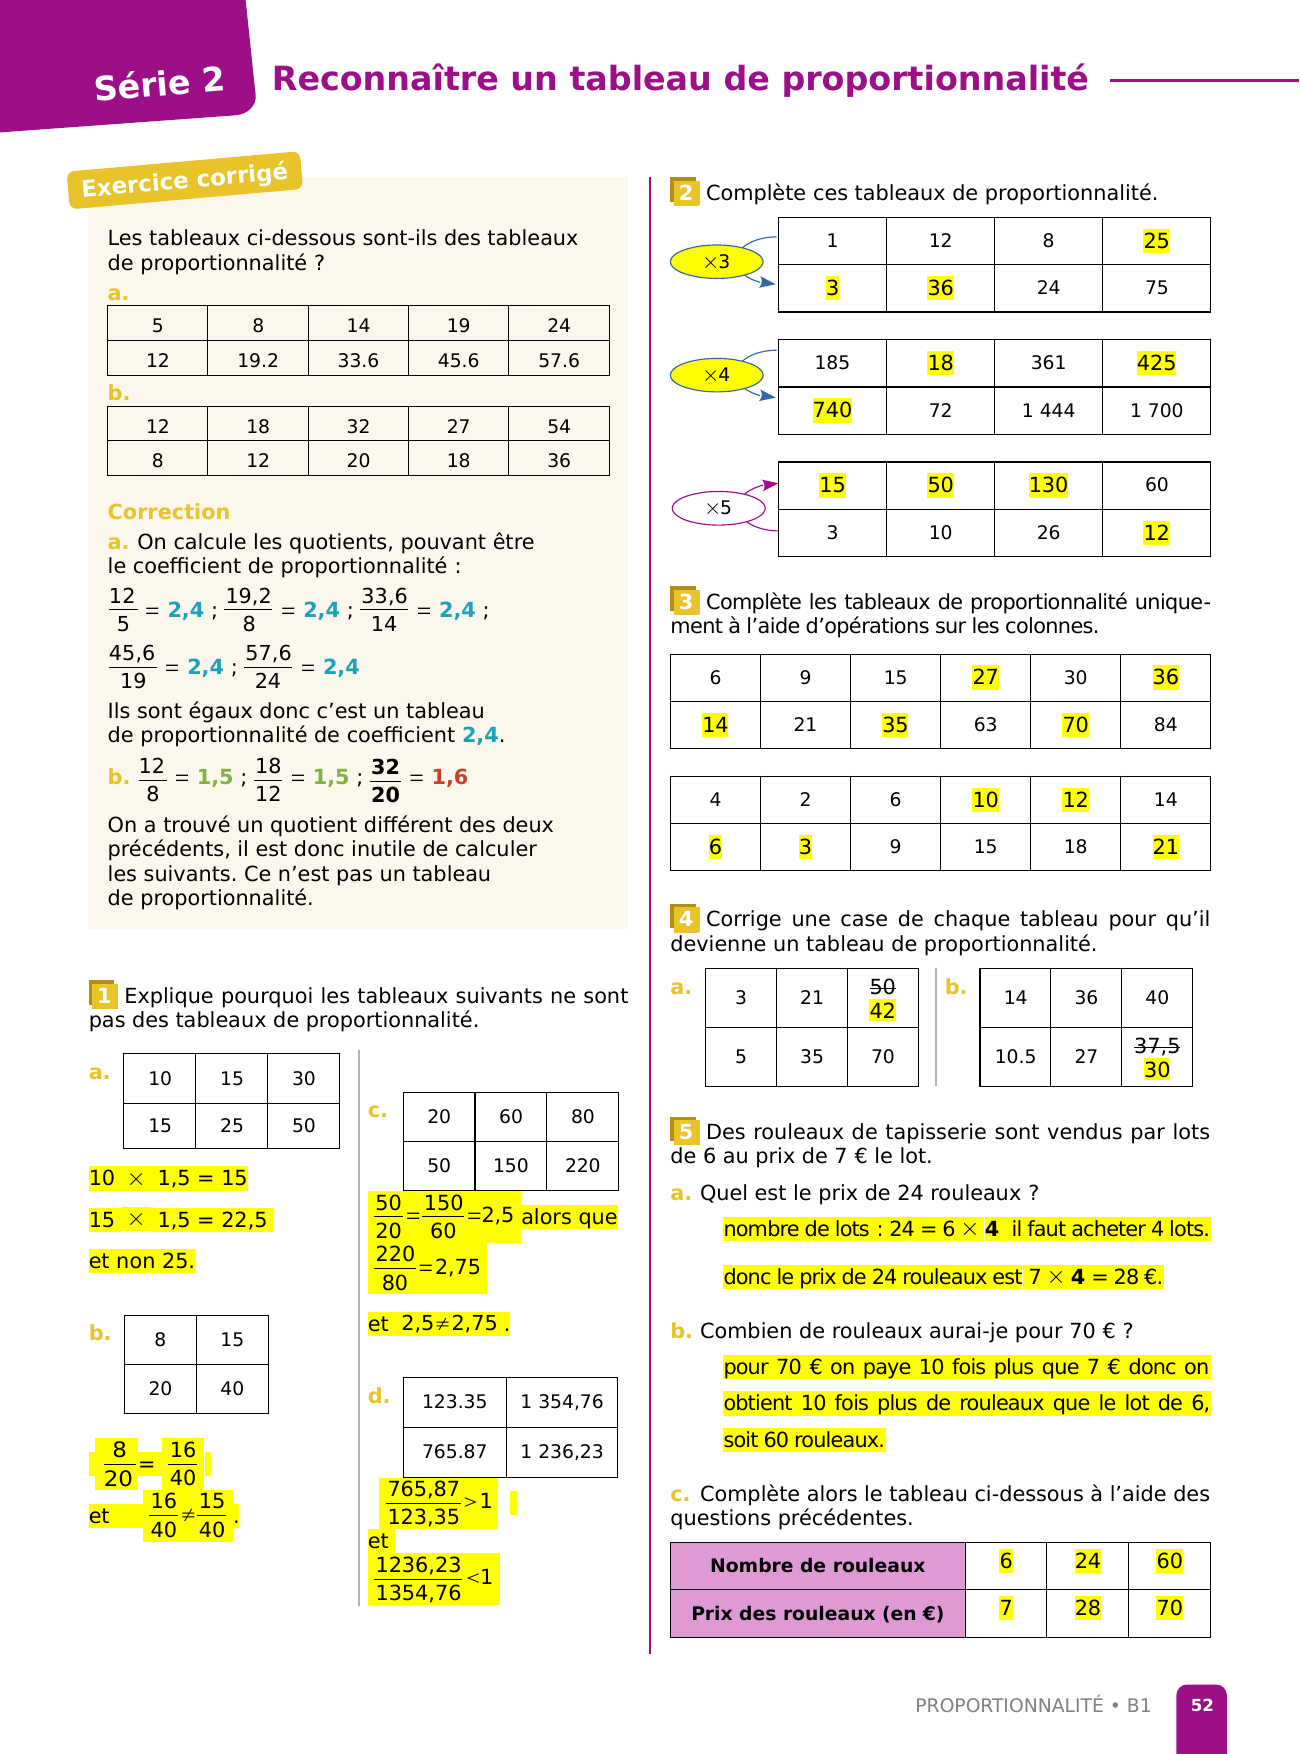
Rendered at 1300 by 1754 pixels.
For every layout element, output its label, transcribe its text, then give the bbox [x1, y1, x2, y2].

table_cell 3 [761, 824, 850, 870]
subtitle Explique pourquoi les tableaux suivants ne sont pas des tableaux de proportionnalité. [88, 980, 629, 1033]
table_header 25 [1103, 218, 1210, 264]
table_cell 35 [777, 1028, 847, 1086]
table_header 60 [1103, 463, 1210, 508]
table_header 32 [309, 407, 408, 440]
table_cell 36 [887, 265, 994, 311]
table_cell 10 [887, 510, 994, 556]
table_header [919, 968, 935, 1027]
table_header [89, 1053, 123, 1103]
table_header 36 [1051, 969, 1121, 1027]
text . [233, 1490, 350, 1542]
table_cell 57,6 [509, 341, 609, 374]
table_header a. [670, 968, 705, 1027]
table_header 361 [995, 340, 1102, 386]
table_header 24 [1047, 1543, 1128, 1589]
text et [88, 1490, 143, 1542]
table_header [368, 1377, 403, 1427]
table_header 14 [1121, 777, 1210, 823]
table_cell 15 [941, 824, 1030, 870]
table_cell 5 [706, 1028, 776, 1086]
list Complète alors le tableau ci-dessous à l’aide des questions précédentes. [670, 1482, 1211, 1530]
table_cell 6 [671, 824, 760, 870]
table_header 8 [995, 218, 1102, 264]
table_cell 15 [124, 1104, 195, 1148]
table_header 60 [1129, 1543, 1210, 1589]
table_header 6 [671, 655, 760, 701]
list Combien de rouleaux aurai-je pour 70 € ? [670, 1319, 1211, 1343]
table_header [670, 461, 778, 556]
table_header Nombre de rouleaux [671, 1543, 965, 1589]
text Les tableaux ci-dessous sont-ils des tableaux de proportionnalité ? [107, 226, 609, 275]
table_header [368, 1092, 403, 1141]
table_cell 3 [779, 510, 886, 556]
table_header 40 [1122, 969, 1192, 1027]
table_cell 84 [1121, 702, 1210, 748]
text 10 1,5 = 15 [88, 1149, 350, 1191]
table_header 130 [995, 463, 1102, 508]
table_header 8 [125, 1316, 196, 1364]
table_cell 1 700 [1103, 388, 1210, 434]
table_header 24 [509, 306, 609, 340]
table_header 18 [208, 407, 308, 440]
table_cell 63 [941, 702, 1030, 748]
table_cell 75 [1103, 265, 1210, 311]
list Nombre de lots : 24 = 6 [688, 1217, 955, 1241]
table_header [747, 485, 778, 530]
text alors que [487, 1191, 629, 1294]
text 15 1,5 = 22,5 et non 25. [88, 1191, 350, 1273]
table_cell 19,2 [208, 341, 308, 374]
list = 2,4 ;= 2,4 [107, 642, 609, 693]
table_header 6 [966, 1543, 1046, 1589]
table_header 4 [671, 777, 760, 823]
table_cell 12 [208, 441, 308, 475]
table_header 10 [124, 1054, 195, 1103]
table_header 12 [1031, 777, 1120, 823]
table_cell 33,6 [309, 341, 408, 374]
list 4 = 28 €. [1071, 1265, 1211, 1289]
table_cell 50 [268, 1104, 339, 1148]
table_cell 21 [1121, 824, 1210, 870]
table_cell 70 [1031, 702, 1120, 748]
table_header 10 [941, 777, 1030, 823]
subtitle Des rouleaux de tapisserie sont vendus par lots de 6 au prix de 7 € le lot. [670, 1117, 1211, 1169]
table_cell 70 [848, 1028, 918, 1086]
table_header 8 [208, 306, 308, 340]
subtitle Complète les tableaux de proportionnalité unique­ment à l’aide d’opérations sur les colonnes. [670, 586, 1211, 639]
table_cell [937, 1027, 979, 1086]
table_cell [89, 1103, 123, 1148]
table_header 425 [1103, 340, 1210, 386]
table_cell 37,5 30 [1122, 1028, 1192, 1086]
table_header 50 [887, 463, 994, 508]
text = [138, 1476, 162, 1490]
table_cell 740 [779, 388, 886, 434]
text = [138, 1438, 162, 1452]
table_header 5 [108, 306, 207, 340]
table_header 12 [887, 218, 994, 264]
table_header 54 [509, 407, 609, 440]
table_header 15 [851, 655, 940, 701]
table_header [670, 339, 778, 434]
table_cell 10,5 [981, 1028, 1050, 1086]
table_cell 50 [404, 1142, 474, 1190]
table_cell 1 236,23 [507, 1428, 617, 1477]
table_header 15 [197, 1316, 268, 1364]
table_cell 9 [851, 824, 940, 870]
table_cell 45,6 [409, 341, 508, 374]
table_cell 220 [547, 1142, 618, 1190]
list = 2,4 ;= 2,4 ;= 2,4 ; [107, 584, 609, 636]
subtitle Complète ces tableaux de proportionnalité. [696, 177, 1211, 205]
table_cell [368, 1427, 403, 1477]
table_header 12 [108, 407, 207, 440]
list Ils sont égaux donc c’est un tableau de proportionnalité de coefficient 2,4. [107, 699, 609, 748]
text = [204, 1438, 350, 1490]
text et . [368, 1294, 629, 1336]
table_cell [89, 1364, 124, 1413]
table_header 123,35 [404, 1378, 506, 1427]
table_cell 18 [409, 441, 508, 475]
list donc le prix de 24 rouleaux est 7 [688, 1265, 1042, 1289]
table_cell 36 [509, 441, 609, 475]
table_header 14 [981, 969, 1050, 1027]
table_header [1193, 969, 1210, 1027]
table_header [670, 217, 778, 311]
table_cell 40 [197, 1365, 268, 1413]
table_header 14 [309, 306, 408, 340]
table_header 27 [941, 655, 1030, 701]
table_cell 12 [108, 341, 207, 374]
table_cell Prix des rouleaux (en €) [671, 1590, 965, 1637]
table_header 21 [777, 969, 847, 1027]
table_cell [1193, 1028, 1210, 1086]
table_header b. [937, 968, 979, 1027]
table_cell 20 [309, 441, 408, 475]
table_cell 765,87 [404, 1428, 506, 1477]
table_header 30 [1031, 655, 1120, 701]
table_header 30 [268, 1054, 339, 1103]
table_header 27 [409, 407, 508, 440]
table_cell [670, 1027, 705, 1086]
table_header 3 [706, 969, 776, 1027]
text et [395, 1529, 629, 1553]
list Quel est le prix de 24 rouleaux ? [670, 1181, 1211, 1205]
list 4 IL faut acheter 4 lots. [984, 1217, 1211, 1241]
table_header [89, 1315, 124, 1364]
table_header 9 [761, 655, 850, 701]
text = [88, 1438, 95, 1490]
table_header 20 [404, 1093, 474, 1141]
table_cell 72 [887, 388, 994, 434]
table_cell 1 444 [995, 388, 1102, 434]
table_header 6 [851, 777, 940, 823]
table_cell 150 [476, 1142, 546, 1190]
table_cell 12 [1103, 510, 1210, 556]
table_cell [919, 1027, 935, 1086]
table_cell 14 [671, 702, 760, 748]
table_cell 27 [1051, 1028, 1121, 1086]
table_cell 70 [1129, 1590, 1210, 1637]
table_header 2 [761, 777, 850, 823]
list = 1,5 ;= 1,5 ;= 1,6 [107, 753, 609, 807]
table_cell 3 [779, 265, 886, 311]
table_cell 18 [1031, 824, 1120, 870]
table_header 15 [779, 463, 886, 508]
subtitle Corrige une case de chaque tableau pour qu’il devienne un tableau de proportionnalité. [670, 904, 1211, 956]
table_header 18 [887, 340, 994, 386]
text Correction [107, 500, 609, 524]
table_header 36 [1121, 655, 1210, 701]
table_header 60 [476, 1093, 546, 1141]
table_cell 8 [108, 441, 207, 475]
table_cell 25 [196, 1104, 267, 1148]
table_header 1 354,76 [507, 1378, 617, 1427]
table_header 80 [547, 1093, 618, 1141]
table_header 1 [779, 218, 886, 264]
table_cell 35 [851, 702, 940, 748]
text On a trouvé un quotient différent des deux précédents, il est donc inutile de calculer les suivants. Ce n’est pas un tableau de proportionnalité. [107, 813, 609, 910]
table_cell [368, 1141, 403, 1190]
table_cell 28 [1047, 1590, 1128, 1637]
list On calcule les quotients, pouvant être le coefficient de proportionnalité : [107, 530, 609, 578]
table_header 185 [779, 340, 886, 386]
table_cell 26 [995, 510, 1102, 556]
list Pour 70 € on paye 10 fois plus que 7 € donc on obtient 10 fois plus de rouleaux que le lot de 6, soit 60 rouleaux. [688, 1355, 1211, 1452]
table_cell 24 [995, 265, 1102, 311]
table_header 19 [409, 306, 508, 340]
table_cell 21 [761, 702, 850, 748]
table_header 15 [196, 1054, 267, 1103]
table_header 50 42 [848, 969, 918, 1027]
table_cell 7 [966, 1590, 1046, 1637]
table_cell 20 [125, 1365, 196, 1413]
